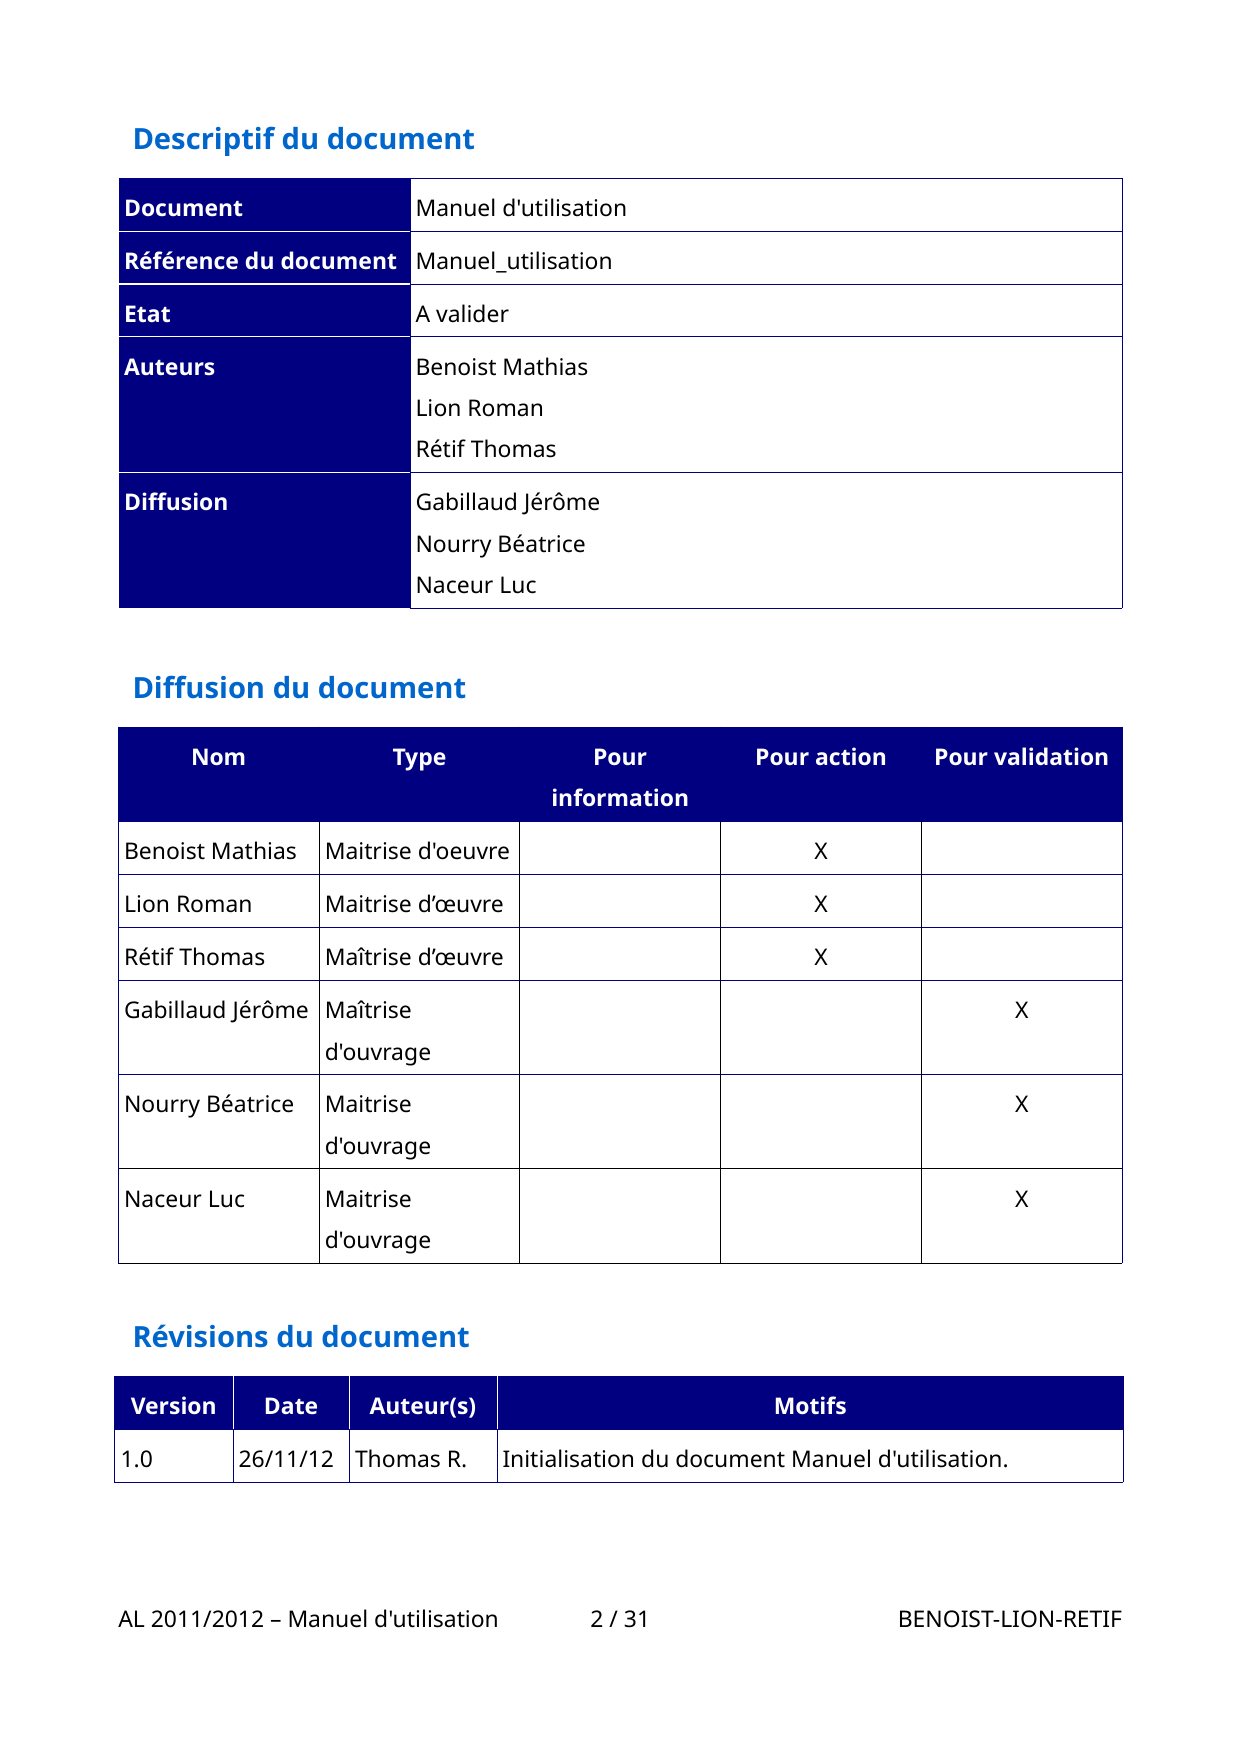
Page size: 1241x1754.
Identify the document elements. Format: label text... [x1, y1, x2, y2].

table_cell X [721, 928, 921, 980]
table_cell Maitrise d'oeuvre [320, 822, 519, 874]
table_cell Maitrise d'ouvrage [320, 1075, 519, 1168]
table_cell Gabillaud Jérôme [119, 981, 319, 1074]
table_header Pour validation [922, 728, 1122, 821]
table_cell Rétif Thomas [119, 928, 319, 980]
table_cell [721, 1075, 921, 1168]
table_cell 26/11/12 [234, 1430, 349, 1482]
table_cell A valider [411, 285, 1122, 336]
table_cell Lion Roman [119, 875, 319, 927]
table_cell [922, 875, 1122, 927]
table_cell Benoist Mathias [119, 822, 319, 874]
table_cell Gabillaud Jérôme Nourry Béatrice Naceur Luc [411, 473, 1122, 608]
subtitle Diffusion du document [132, 667, 1122, 707]
table_header Type [320, 728, 519, 821]
table_cell [721, 1169, 921, 1262]
table_cell X [721, 875, 921, 927]
table_header Manuel d'utilisation [411, 179, 1122, 231]
table_header Version [115, 1377, 233, 1429]
table_header Auteur(s) [350, 1377, 497, 1429]
table_cell Auteurs [119, 337, 410, 472]
table_header Nom [119, 728, 319, 821]
table_cell Maîtrise d'ouvrage [320, 981, 519, 1074]
table_cell [520, 822, 720, 874]
table_cell [520, 875, 720, 927]
table_header Document [119, 179, 410, 231]
table_cell [922, 822, 1122, 874]
table_header Motifs [498, 1377, 1123, 1429]
table_header Pour information [520, 728, 720, 821]
table_cell X [922, 1075, 1122, 1168]
table_cell [520, 928, 720, 980]
subtitle Descriptif du document [132, 118, 1122, 158]
table_cell Maitrise d'ouvrage [320, 1169, 519, 1262]
table_cell Etat [119, 285, 410, 336]
table_header Pour action [721, 728, 921, 821]
table_cell Nourry Béatrice [119, 1075, 319, 1168]
table_cell Initialisation du document Manuel d'utilisation. [498, 1430, 1123, 1482]
table_cell Maitrise d’œuvre [320, 875, 519, 927]
table_cell Manuel_utilisation [411, 232, 1122, 283]
table_cell Benoist Mathias Lion Roman Rétif Thomas [411, 337, 1122, 472]
table_cell Maîtrise d’œuvre [320, 928, 519, 980]
table_cell [520, 1075, 720, 1168]
table_cell Naceur Luc [119, 1169, 319, 1262]
table_cell X [922, 1169, 1122, 1262]
subtitle Révisions du document [132, 1316, 1122, 1356]
table_cell [721, 981, 921, 1074]
table_cell X [721, 822, 921, 874]
table_cell X [922, 981, 1122, 1074]
table_cell [922, 928, 1122, 980]
table_cell Référence du document [119, 232, 410, 283]
table_cell Diffusion [119, 473, 410, 608]
table_cell [520, 1169, 720, 1262]
table_header Date [234, 1377, 349, 1429]
table_cell 1.0 [115, 1430, 233, 1482]
table_cell Thomas R. [350, 1430, 497, 1482]
table_cell [520, 981, 720, 1074]
